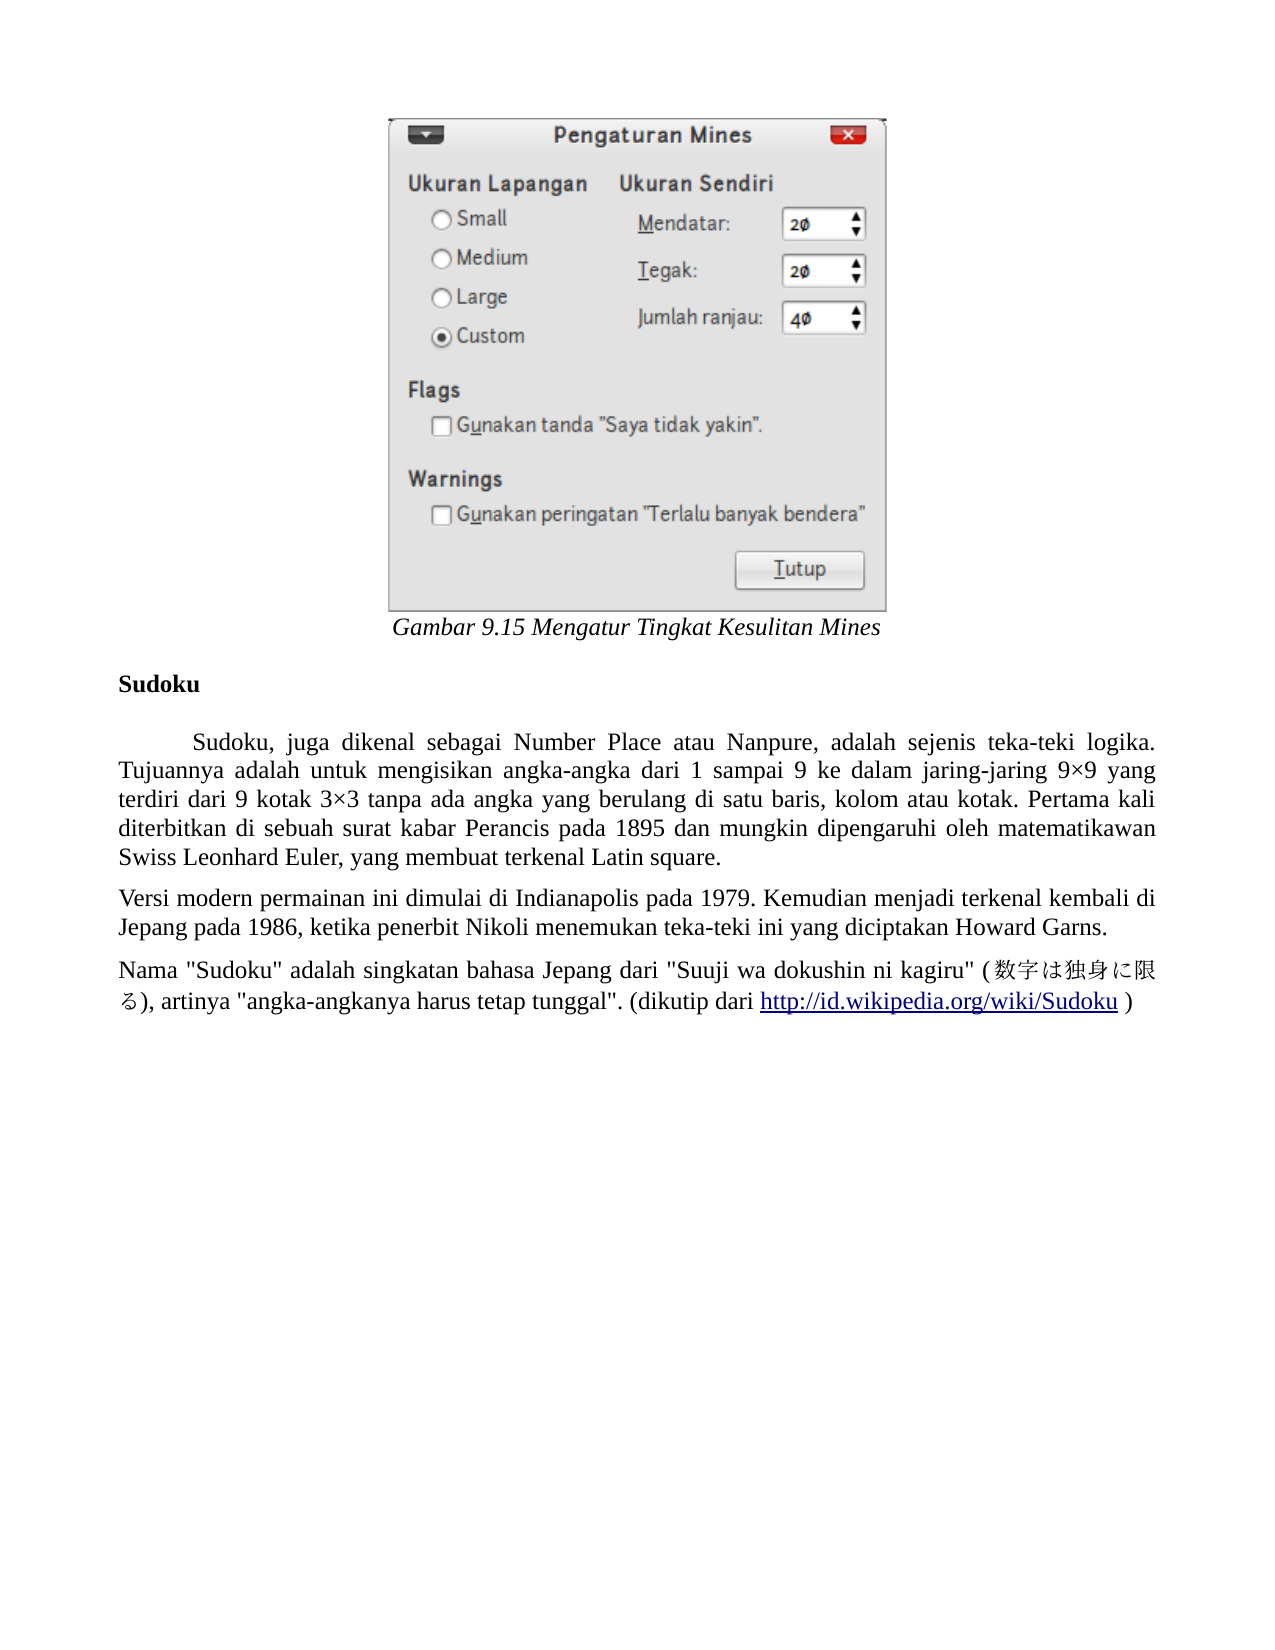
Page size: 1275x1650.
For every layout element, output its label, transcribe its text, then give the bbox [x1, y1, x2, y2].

text Versi modern permainan ini dimulai di Indianapolis pada 1979. Kemudian menjadi terkenal kembali di Jepang pada 1986, ketika penerbit Nikoli menemukan teka-teki ini yang diciptakan Howard Garns. [118, 883, 1157, 941]
text Sudoku, juga dikenal sebagai Number Place atau Nanpure, adalah sejenis teka-teki logika. Tujuannya adalah untuk mengisikan angka-angka dari 1 sampai 9 ke dalam jaring-jaring 9×9 yang terdiri dari 9 kotak 3×3 tanpa ada angka yang berulang di satu baris, kolom atau kotak. Pertama kali diterbitkan di sebuah surat kabar Perancis pada 1895 dan mungkin dipengaruhi oleh matematikawan Swiss Leonhard Euler, yang membuat terkenal Latin square. [118, 727, 1157, 871]
text Gambar 9.15 Mengatur Tingkat Kesulitan Mines [118, 612, 1157, 641]
text Sudoku [118, 669, 1157, 698]
picture [388, 118, 887, 612]
text Nama "Sudoku" adalah singkatan bahasa Jepang dari "Suuji wa dokushin ni kagiru" (数字は独身に限る), artinya "angka-angkanya harus tetap tunggal". (dikutip dari http://id.wikipedia.org/wiki/Sudoku ) [118, 953, 1157, 1016]
